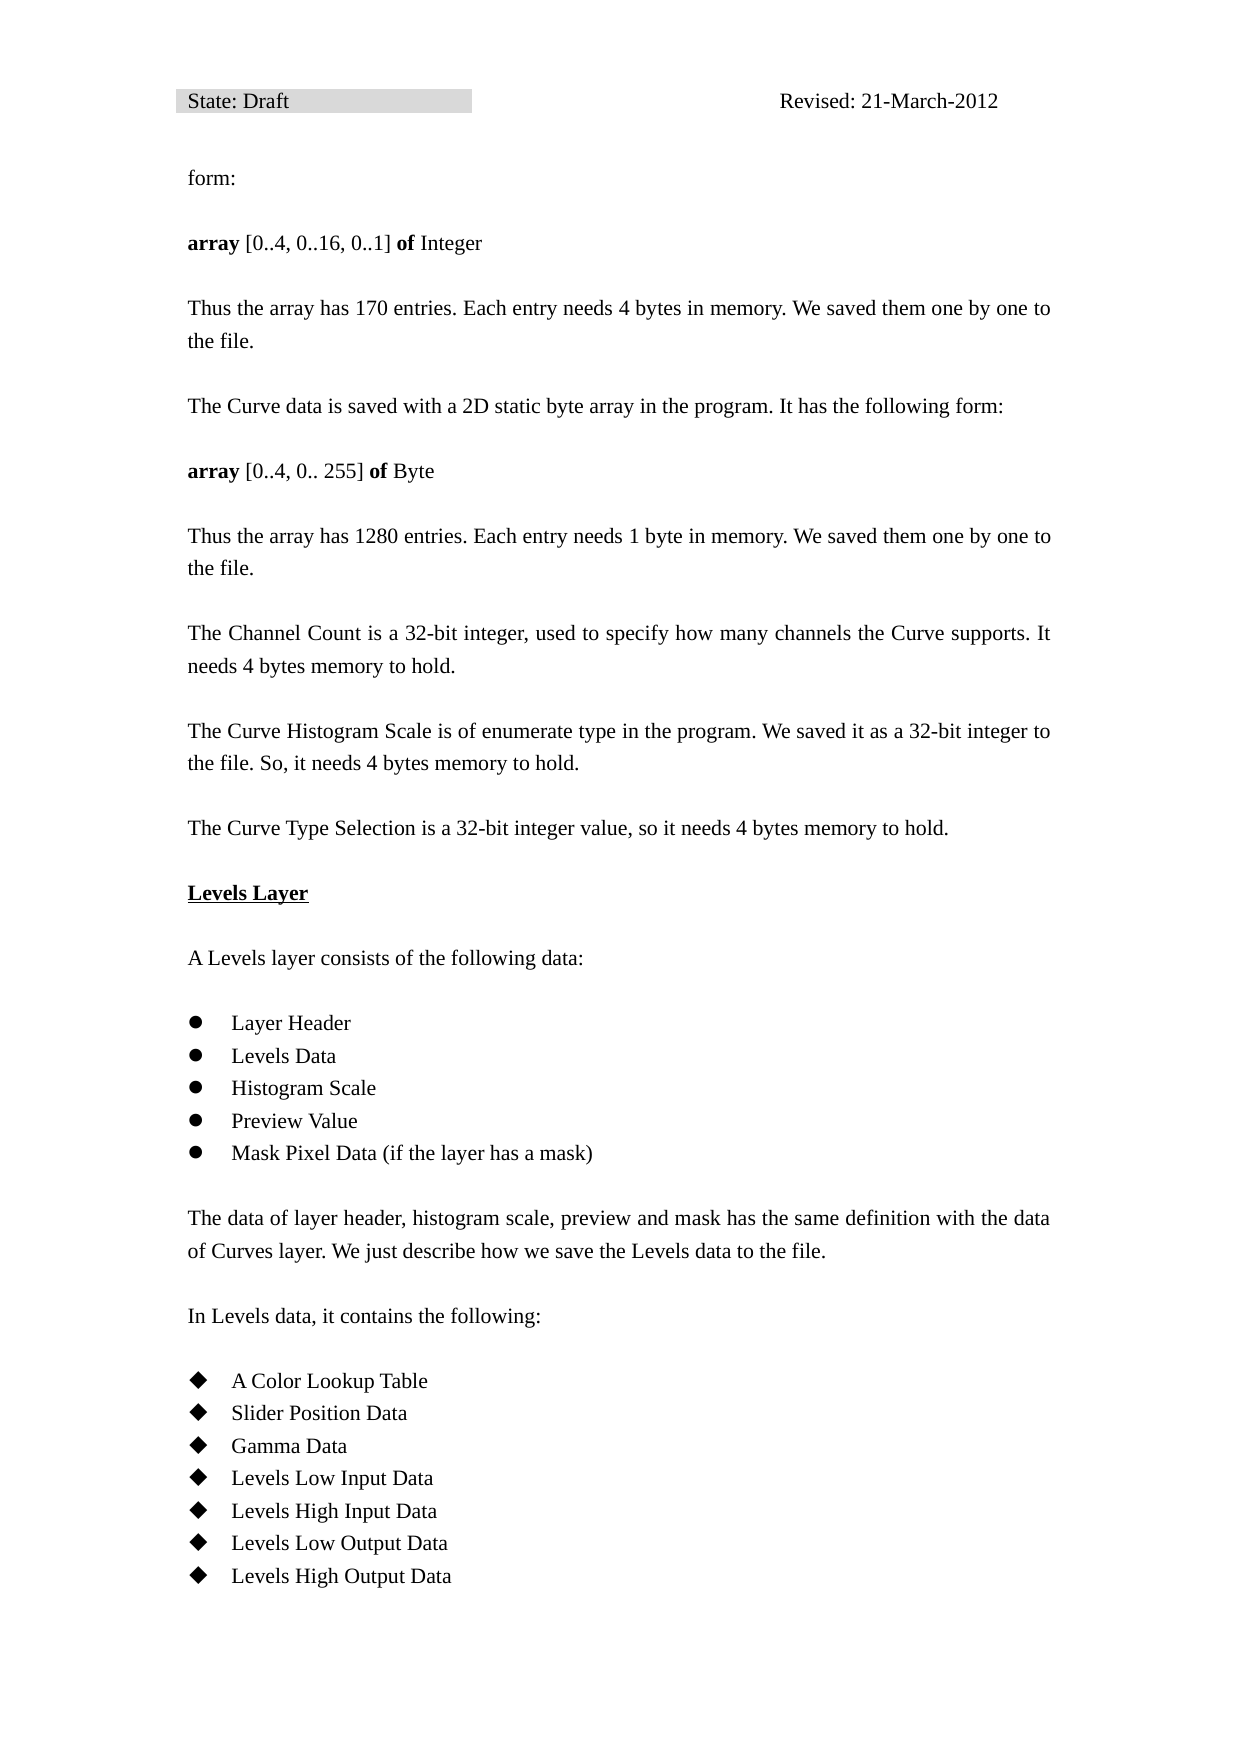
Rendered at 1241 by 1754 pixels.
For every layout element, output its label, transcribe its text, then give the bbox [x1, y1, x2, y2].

list Levels Data [187, 1039, 1053, 1072]
list Levels High Input Data [187, 1494, 1053, 1527]
list Levels High Output Data [187, 1559, 1053, 1592]
list A Color Lookup Table [187, 1364, 1053, 1397]
text Levels Layer [187, 877, 1053, 909]
list Levels Low Output Data [187, 1527, 1053, 1559]
text array [0..4, 0..16, 0..1] of Integer [187, 227, 1053, 259]
text The Curve Type Selection is a 32-bit integer value, so it needs 4 bytes memory to hold. [187, 812, 1053, 844]
text The Channel Count is a 32-bit integer, used to specify how many channels the Curve supports. It needs 4 bytes memory to hold. [187, 617, 1053, 682]
list Levels Low Input Data [187, 1462, 1053, 1494]
text The data of layer header, histogram scale, preview and mask has the same definition with the data of Curves layer. We just describe how we save the Levels data to the file. [187, 1202, 1053, 1267]
text A Levels layer consists of the following data: [187, 942, 1053, 974]
list Preview Value [187, 1104, 1053, 1137]
text The Curve data is saved with a 2D static byte array in the program. It has the following form: [187, 389, 1053, 422]
text form: [187, 162, 1053, 194]
text Thus the array has 170 entries. Each entry needs 4 bytes in memory. We saved them one by one to the file. [187, 292, 1053, 357]
list Gamma Data [187, 1429, 1053, 1462]
text Thus the array has 1280 entries. Each entry needs 1 byte in memory. We saved them one by one to the file. [187, 519, 1053, 584]
text array [0..4, 0.. 255] of Byte [187, 454, 1053, 487]
text The Curve Histogram Scale is of enumerate type in the program. We saved it as a 32-bit integer to the file. So, it needs 4 bytes memory to hold. [187, 714, 1053, 779]
list Histogram Scale [187, 1072, 1053, 1104]
list Layer Header [187, 1007, 1053, 1039]
text In Levels data, it contains the following: [187, 1299, 1053, 1332]
list Slider Position Data [187, 1397, 1053, 1429]
list Mask Pixel Data (if the layer has a mask) [187, 1137, 1053, 1169]
